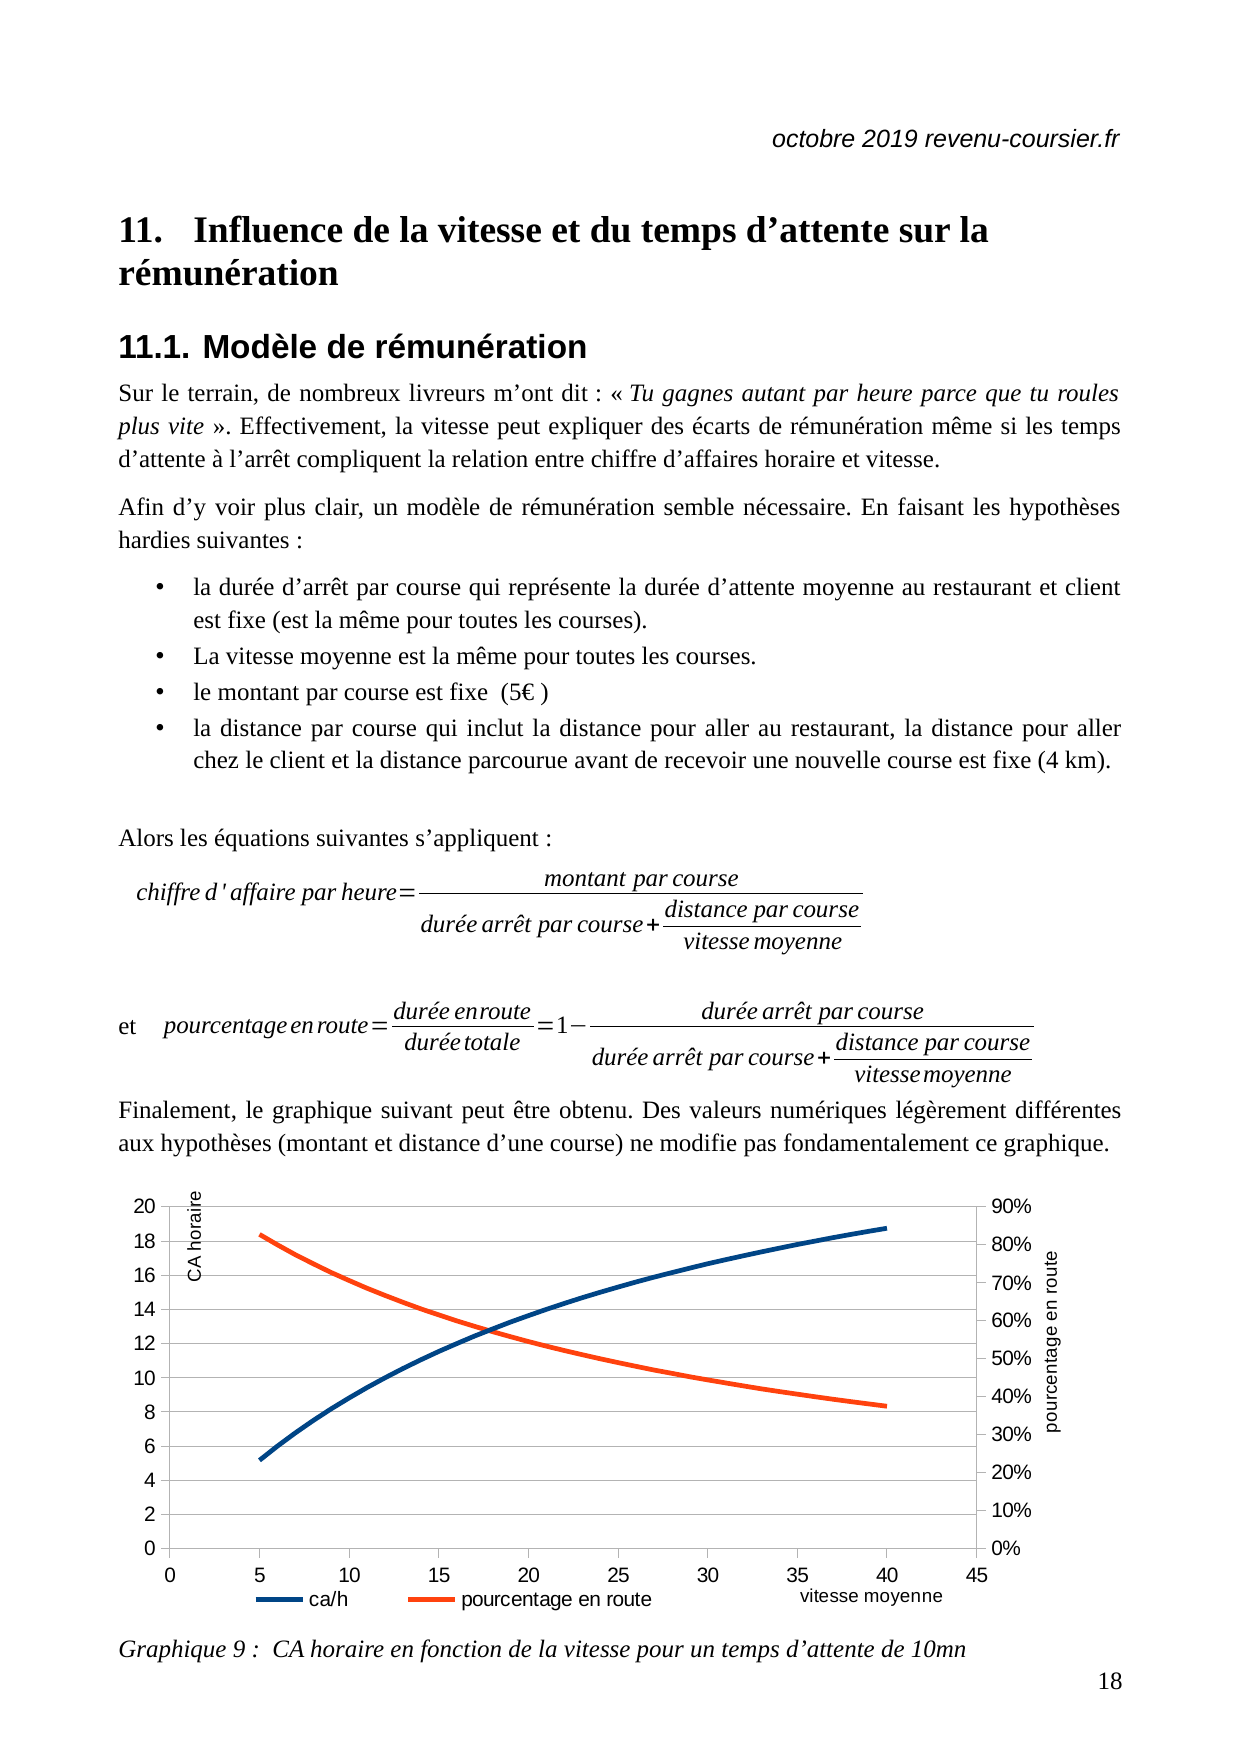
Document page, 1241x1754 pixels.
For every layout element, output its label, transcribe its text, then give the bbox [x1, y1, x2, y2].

text Graphique 9 : CA horaire en fonction de la vitesse pour un temps d’attente de 10mn [118, 1629, 1087, 1663]
list le montant par course est fixe (5€ ) [156, 677, 1122, 706]
subtitle Influence de la vitesse et du temps d’attente sur la rémunération [118, 208, 1122, 294]
list La vitesse moyenne est la même pour toutes les courses. [156, 641, 1122, 670]
text Alors les équations suivantes s’appliquent : [118, 823, 1122, 852]
list la distance par course qui inclut la distance pour aller au restaurant, la distance pour aller chez le client et la distance parcourue avant de recevoir une nouvelle course est fixe (4 km). [156, 713, 1122, 774]
text Afin d’y voir plus clair, un modèle de rémunération semble nécessaire. En faisant les hypothèses hardies suivantes : [118, 492, 1122, 553]
text Finalement, le graphique suivant peut être obtenu. Des valeurs numériques légèrement différentes aux hypothèses (montant et distance d’une course) ne modifie pas fondamentalement ce graphique. [118, 1095, 1122, 1157]
text Sur le terrain, de nombreux livreurs m’ont dit : « Tu gagnes autant par heure parce que tu roules plus vite ». Effectivement, la vitesse peut expliquer des écarts de rémunération même si les temps d’attente à l’arrêt compliquent la relation entre chiffre d’affaires horaire et vitesse. [118, 378, 1122, 473]
subtitle Modèle de rémunération [118, 327, 1122, 366]
list la durée d’arrêt par course qui représente la durée d’attente moyenne au restaurant et client est fixe (est la même pour toutes les courses). [156, 572, 1122, 634]
text et [118, 998, 1122, 1088]
